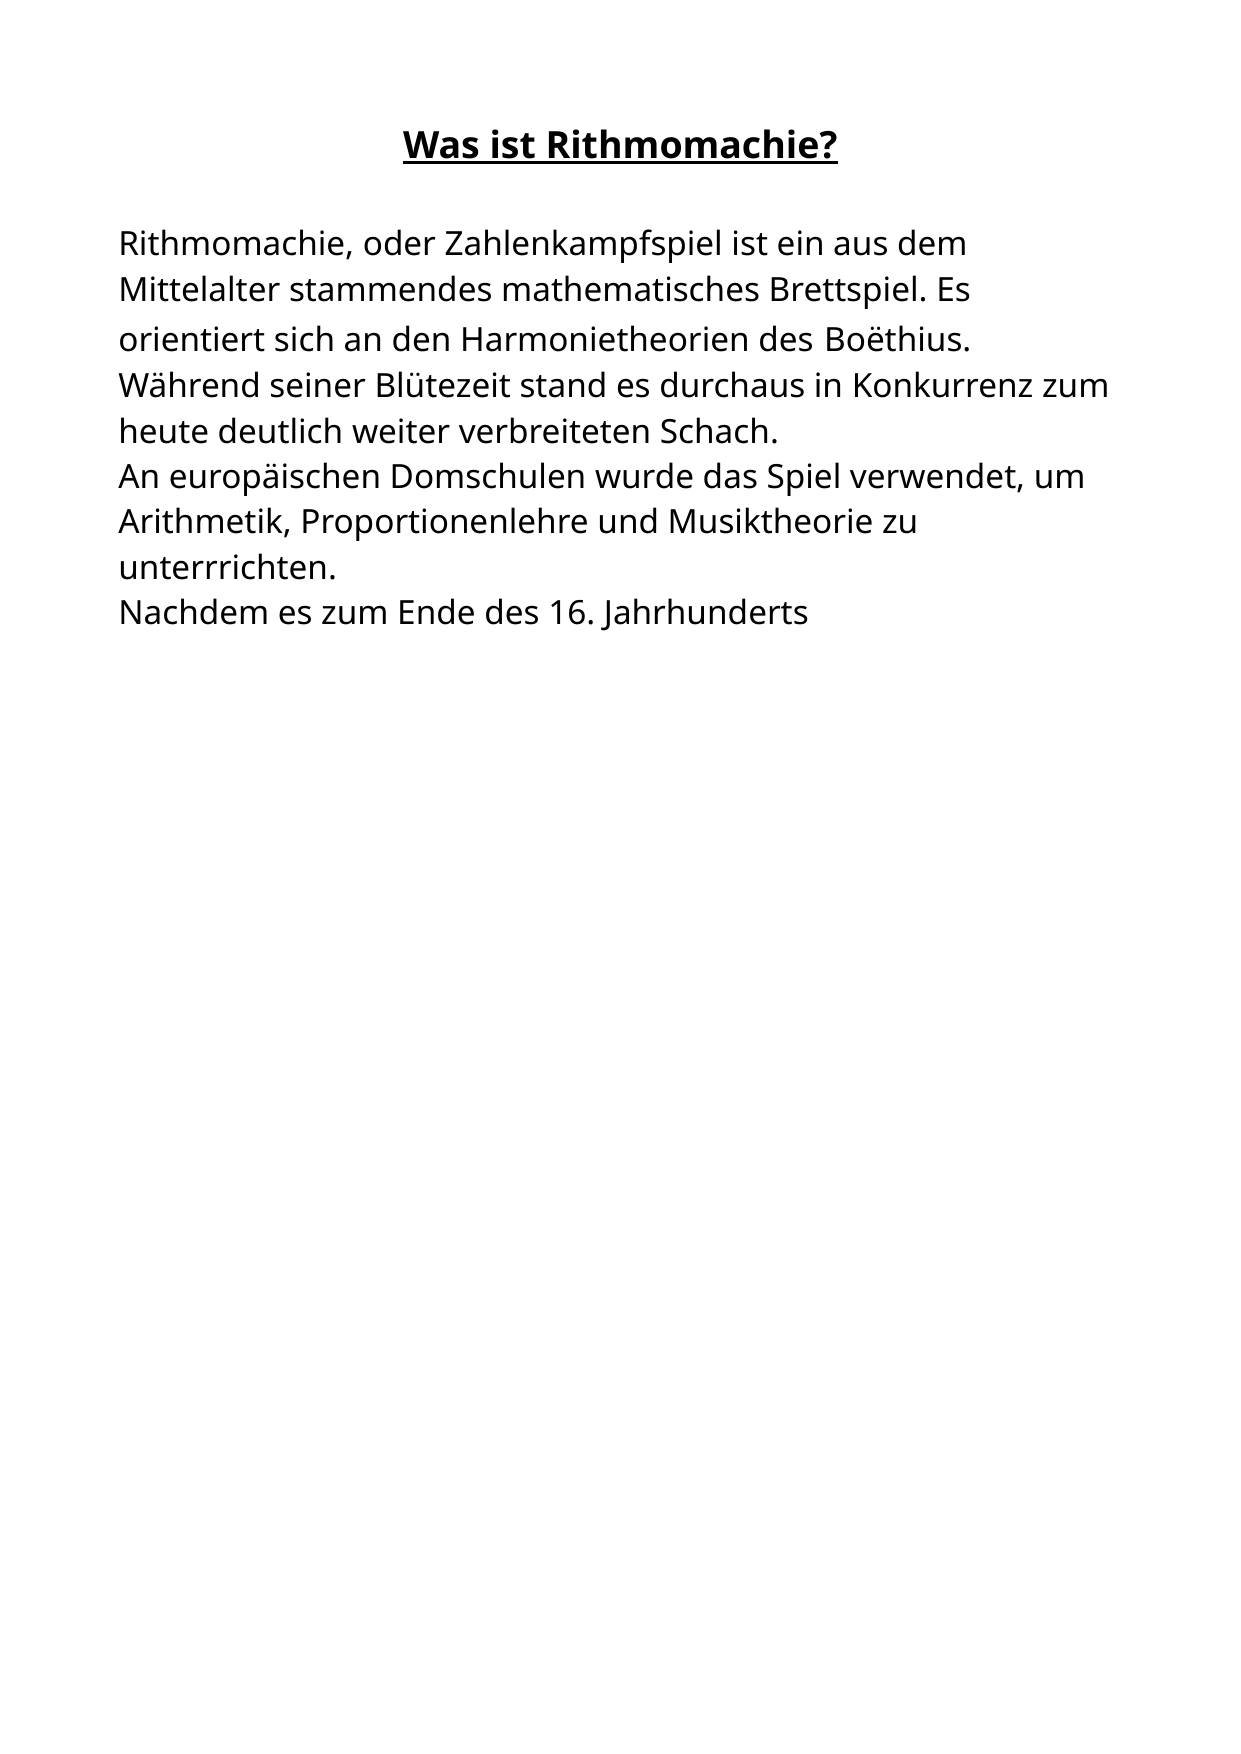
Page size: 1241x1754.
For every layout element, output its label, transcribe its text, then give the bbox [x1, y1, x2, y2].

text Was ist Rithmomachie? [118, 118, 1122, 169]
text Nachdem es zum Ende des 16. Jahrhunderts [118, 589, 1122, 634]
text Rithmomachie, oder Zahlenkampfspiel ist ein aus dem Mittelalter stammendes mathematisches Brettspiel. Es orientiert sich an den Harmonietheorien des Boëthius. Während seiner Blütezeit stand es durchaus in Konkurrenz zum heute deutlich weiter verbreiteten Schach. [118, 220, 1122, 453]
text An europäischen Domschulen wurde das Spiel verwendet, um Arithmetik, Proportionenlehre und Musiktheorie zu unterrrichten. [118, 453, 1122, 589]
